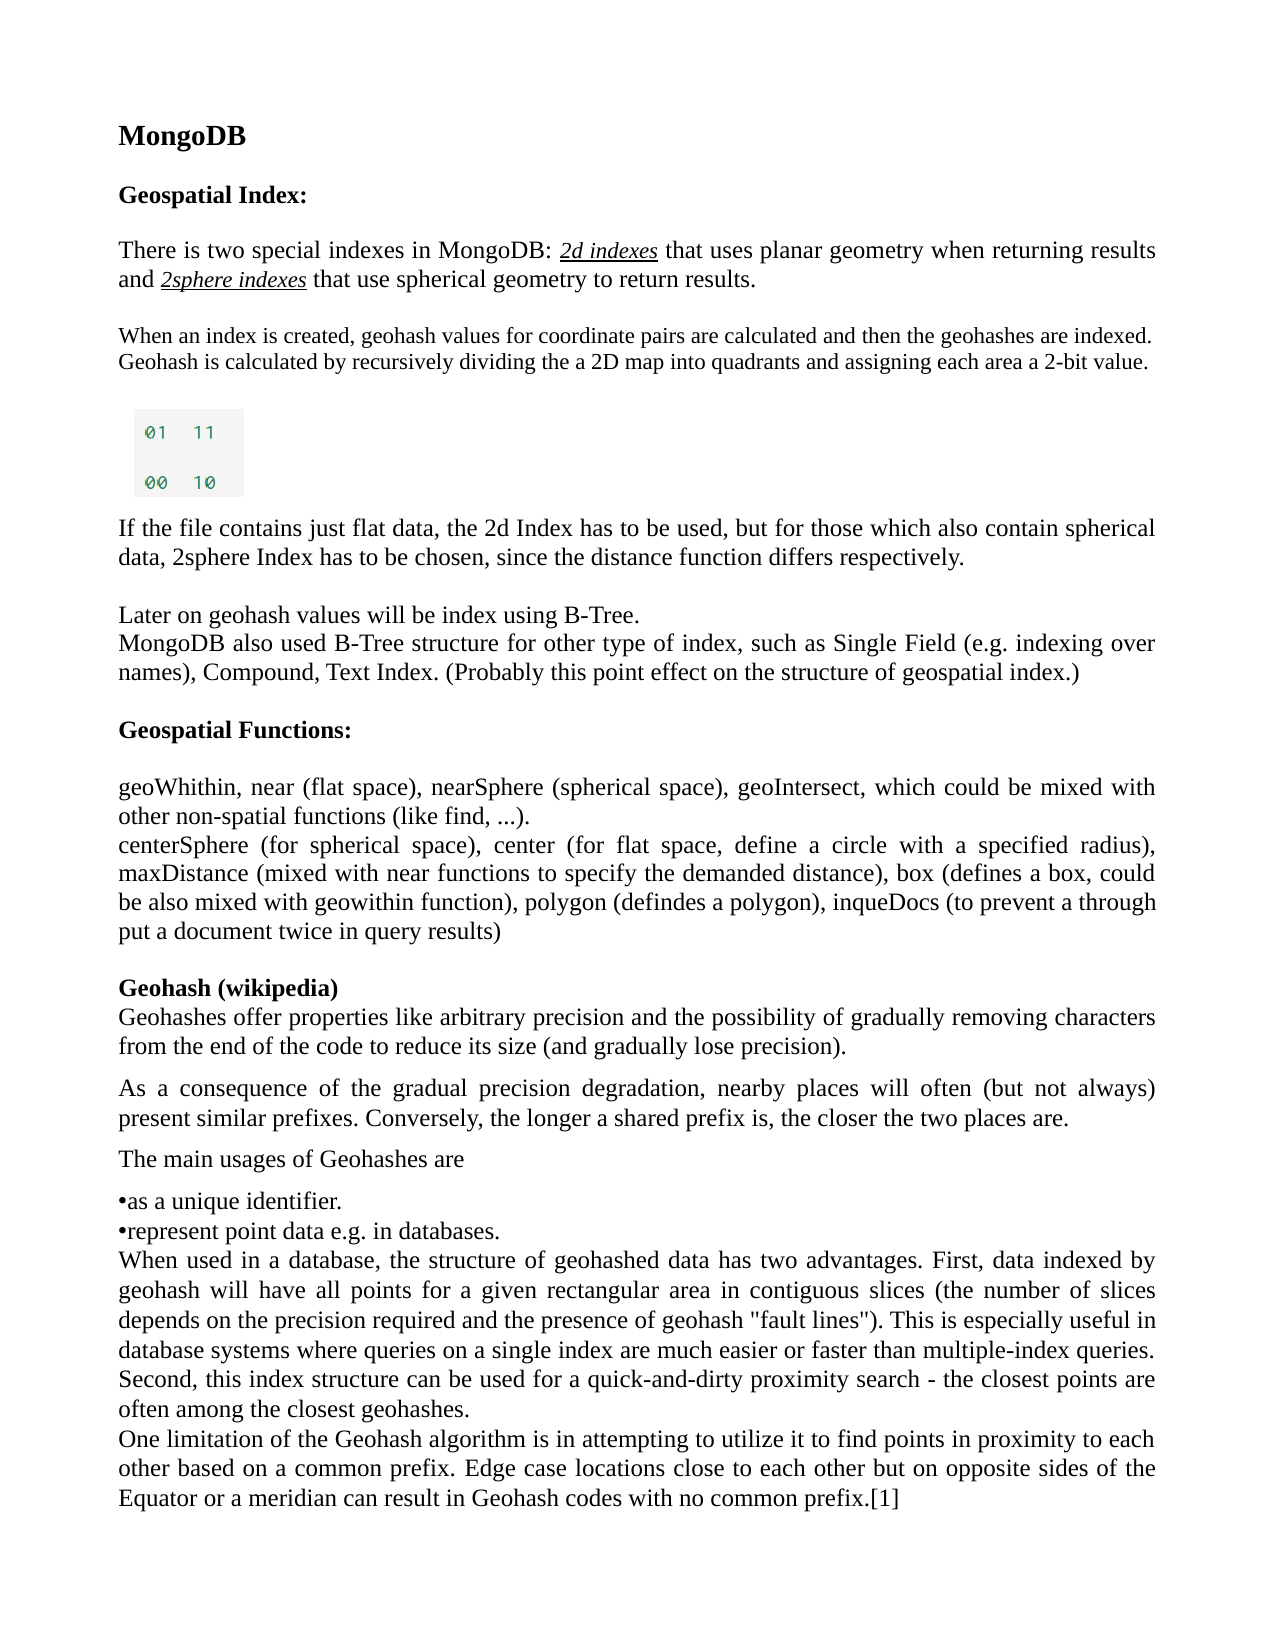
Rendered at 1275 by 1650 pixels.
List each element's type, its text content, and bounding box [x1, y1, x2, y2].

text The main usages of Geohashes are [118, 1144, 1157, 1173]
text centerSphere (for spherical space), center (for flat space, define a circle with a specified radius), maxDistance (mixed with near functions to specify the demanded distance), box (defines a box, could be also mixed with geowithin function), polygon (defindes a polygon), inqueDocs (to prevent a through put a document twice in query results) [118, 830, 1157, 945]
text If the file contains just flat data, the 2d Index has to be used, but for those which also contain spherical data, 2sphere Index has to be chosen, since the distance function differs respectively. [118, 513, 1157, 571]
list When used in a database, the structure of geohashed data has two advantages. First, data indexed by geohash will have all points for a given rectangular area in contiguous slices (the number of slices depends on the precision required and the presence of geohash "fault lines"). This is especially useful in database systems where queries on a single index are much easier or faster than multiple-index queries. Second, this index structure can be used for a quick-and-dirty proximity search - the closest points are often among the closest geohashes. [118, 1245, 1157, 1423]
text As a consequence of the gradual precision degradation, nearby places will often (but not always) present similar prefixes. Conversely, the longer a shared prefix is, the closer the two places are. [118, 1072, 1157, 1132]
picture [134, 409, 244, 497]
text MongoDB also used B-Tree structure for other type of index, such as Single Field (e.g. indexing over names), Compound, Text Index. (Probably this point effect on the structure of geospatial index.) [118, 628, 1157, 686]
text Geohash is calculated by recursively dividing the a 2D map into quadrants and assigning each area a 2-bit value. [118, 348, 1157, 374]
text Geohashes offer properties like arbitrary precision and the possibility of gradually removing characters from the end of the code to reduce its size (and gradually lose precision). [118, 1002, 1157, 1060]
text geoWhithin, near (flat space), nearSphere (spherical space), geoIntersect, which could be mixed with other non-spatial functions (like find, ...). [118, 772, 1157, 830]
text Geohash (wikipedia) [118, 973, 1157, 1002]
list as a unique identifier. [118, 1185, 1157, 1215]
text Geospatial Functions: [118, 715, 1157, 743]
list represent point data e.g. in databases. [118, 1215, 1157, 1245]
text Later on geohash values will be index using B-Tree. [118, 600, 1157, 628]
text There is two special indexes in MongoDB: 2d indexes that uses planar geometry when returning results and 2sphere indexes that use spherical geometry to return results. [118, 236, 1157, 293]
list One limitation of the Geohash algorithm is in attempting to utilize it to find points in proximity to each other based on a common prefix. Edge case locations close to each other but on opposite sides of the Equator or a meridian can result in Geohash codes with no common prefix.[1] [118, 1423, 1157, 1512]
text MongoDB [118, 118, 1157, 152]
text Geospatial Index: [118, 180, 1157, 209]
text When an index is created, geohash values for coordinate pairs are calculated and then the geohashes are indexed. [118, 322, 1157, 348]
